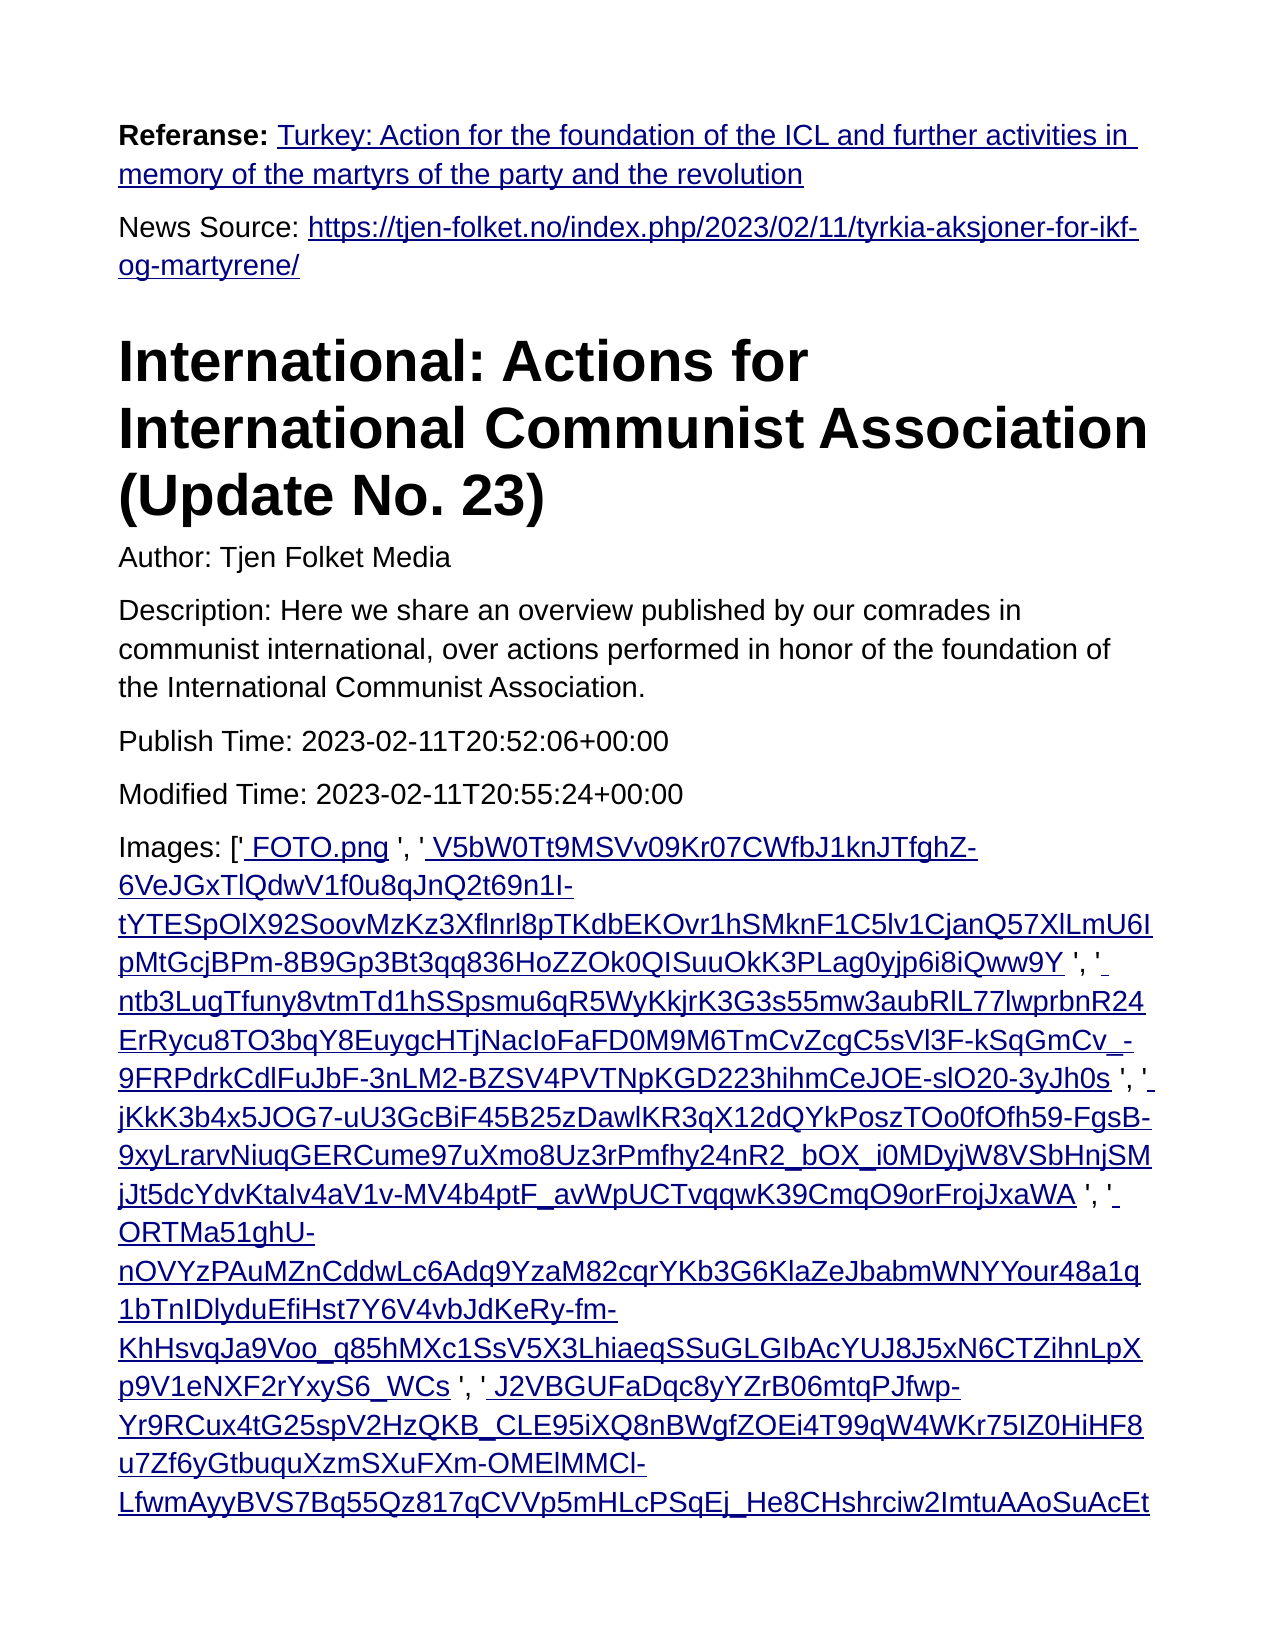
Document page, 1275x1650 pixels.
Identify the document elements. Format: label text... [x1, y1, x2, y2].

text Referanse: Turkey: Action for the foundation of the ICL and further activities in memory of the martyrs of the party and the revolution [118, 118, 1157, 190]
text Publish Time: 2023-02-11T20:52:06+00:00 [118, 723, 1157, 757]
text Modified Time: 2023-02-11T20:55:24+00:00 [118, 777, 1157, 810]
text Images: [' FOTO.png ', ' V5bW0Tt9MSVv09Kr07CWfbJ1knJTfghZ-6VeJGxTlQdwV1f0u8qJnQ2t69n1I-tYTESpOlX92SoovMzKz3Xflnrl8pTKdbEKOvr1hSMknF1C5lv1CjanQ57XlLmU6IpMtGcjBPm-8B9Gp3Bt3qq836HoZZOk0QISuuOkK3PLag0yjp6i8iQww9Y ', ' ntb3LugTfuny8vtmTd1hSSpsmu6qR5WyKkjrK3G3s55mw3aubRlL77lwprbnR24ErRycu8TO3bqY8EuygcHTjNacIoFaFD0M9M6TmCvZcgC5sVl3F-kSqGmCv_-9FRPdrkCdlFuJbF-3nLM2-BZSV4PVTNpKGD223hihmCeJOE-slO20-3yJh0s ', ' jKkK3b4x5JOG7-uU3GcBiF45B25zDawlKR3qX12dQYkPoszTOo0fOfh59-FgsB-9xyLrarvNiuqGERCume97uXmo8Uz3rPmfhy24nR2_bOX_i0MDyjW8VSbHnjSMjJt5dcYdvKtaIv4aV1v-MV4b4ptF_avWpUCTvqqwK39CmqO9orFrojJxaWA ', ' ORTMa51ghU-nOVYzPAuMZnCddwLc6Adq9YzaM82cqrYKb3G6KlaZeJbabmWNYYour48a1q1bTnIDlyduEfiHst7Y6V4vbJdKeRy-fm-KhHsvqJa9Voo_q85hMXc1SsV5X3LhiaeqSSuGLGIbAcYUJ8J5xN6CTZihnLpXp9V1eNXF2rYxyS6_WCs ', ' J2VBGUFaDqc8yYZrB06mtqPJfwp-Yr9RCux4tG25spV2HzQKB_CLE95iXQ8nBWgfZOEi4T99qW4WKr75IZ0HiHF8u7Zf6yGtbuquXzmSXuFXm-OMElMMCl-LfwmAyyBVS7Bq55Qz817qCVVp5mHLcPSqEj_He8CHshrciw2ImtuAAoSuAcEt [118, 830, 1157, 1518]
text News Source: https://tjen-folket.no/index.php/2023/02/11/tyrkia-aksjoner-for-ikf-og-martyrene/ [118, 210, 1157, 282]
text Description: Here we share an overview published by our comrades in communist international, over actions performed in honor of the foundation of the International Communist Association. [118, 593, 1157, 704]
text Author: Tjen Folket Media [118, 540, 1157, 574]
subtitle International: Actions for International Communist Association (Update No. 23) [118, 326, 1157, 528]
